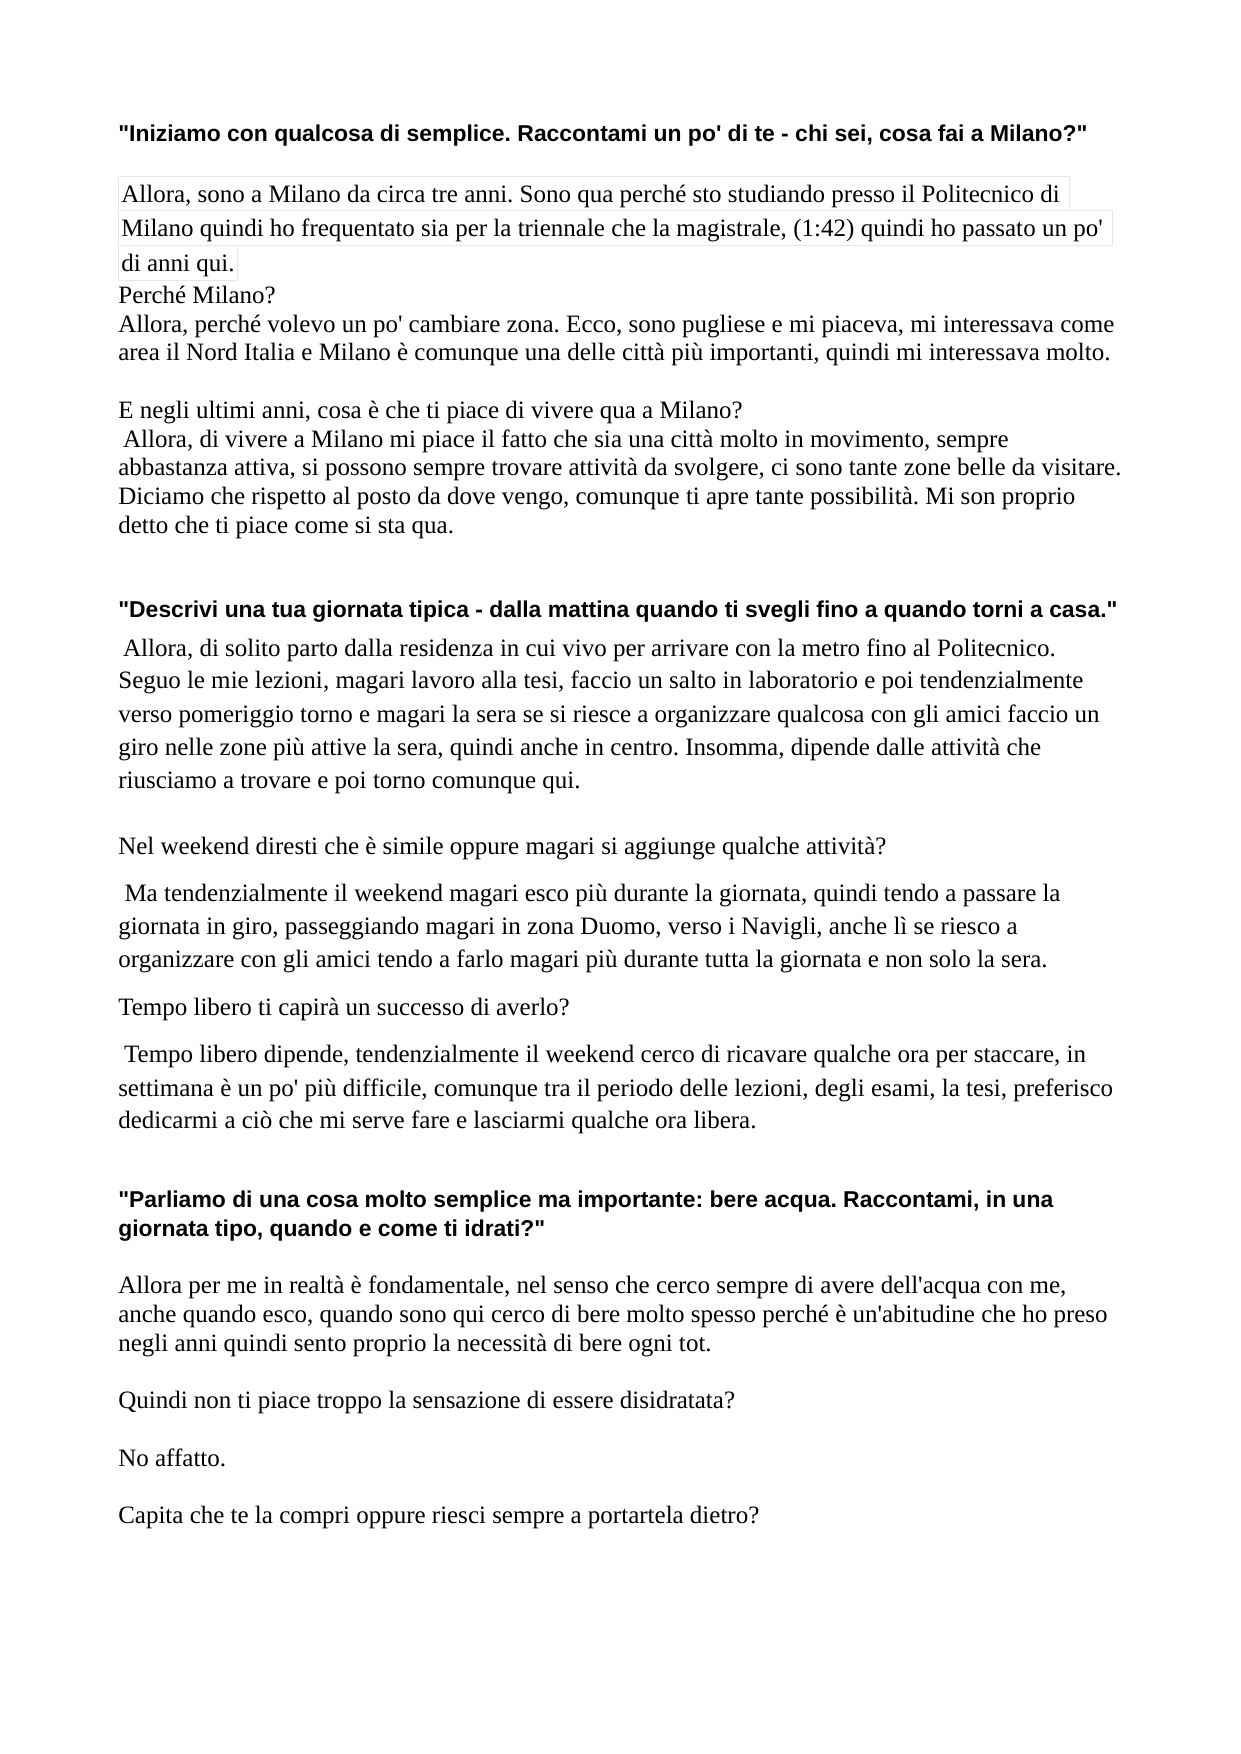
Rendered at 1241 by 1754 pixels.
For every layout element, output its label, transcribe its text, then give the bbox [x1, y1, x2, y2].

text Ma tendenzialmente il weekend magari esco più durante la giornata, quindi tendo a passare la giornata in giro, passeggiando magari in zona Duomo, verso i Navigli, anche lì se riesco a organizzare con gli amici tendo a farlo magari più durante tutta la giornata e non solo la sera. [118, 878, 1122, 973]
text Tempo libero ti capirà un successo di averlo? [118, 992, 1122, 1021]
text Capita che te la compri oppure riesci sempre a portartela dietro? [118, 1500, 1122, 1529]
text Allora, di vivere a Milano mi piace il fatto che sia una città molto in movimento, sempre abbastanza attiva, si possono sempre trovare attività da svolgere, ci sono tante zone belle da visitare. Diciamo che rispetto al posto da dove vengo, comunque ti apre tante possibilità. Mi son proprio detto che ti piace come si sta qua. [118, 424, 1122, 539]
text Allora per me in realtà è fondamentale, nel senso che cerco sempre di avere dell'acqua con me, anche quando esco, quando sono qui cerco di bere molto spesso perché è un'abitudine che ho preso negli anni quindi sento proprio la necessità di bere ogni tot. [118, 1270, 1122, 1356]
text No affatto. [118, 1443, 1122, 1471]
text Tempo libero dipende, tendenzialmente il weekend cerco di ricavare qualche ora per staccare, in settimana è un po' più difficile, comunque tra il periodo delle lezioni, degli esami, la tesi, preferisco dedicarmi a ciò che mi serve fare e lasciarmi qualche ora libera. [118, 1039, 1122, 1167]
text Quindi non ti piace troppo la sensazione di essere disidratata? [118, 1385, 1122, 1414]
text "Descrivi una tua giornata tipica - dalla mattina quando ti svegli fino a quando torni a casa." [118, 596, 1122, 623]
text "Iniziamo con qualcosa di semplice. Raccontami un po' di te - chi sei, cosa fai a Milano?" [118, 118, 1122, 147]
text Perché Milano? Allora, perché volevo un po' cambiare zona. Ecco, sono pugliese e mi piaceva, mi interessava come area il Nord Italia e Milano è comunque una delle città più importanti, quindi mi interessava molto. E negli ultimi anni, cosa è che ti piace di vivere qua a Milano? [118, 280, 1122, 424]
text Allora, di solito parto dalla residenza in cui vivo per arrivare con la metro fino al Politecnico. Seguo le mie lezioni, magari lavoro alla tesi, faccio un salto in laboratorio e poi tendenzialmente verso pomeriggio torno e magari la sera se si riesce a organizzare qualcosa con gli amici faccio un giro nelle zone più attive la sera, quindi anche in centro. Insomma, dipende dalle attività che riusciamo a trovare e poi torno comunque qui. Nel weekend diresti che è simile oppure magari si aggiunge qualche attività? [118, 633, 1122, 859]
text "Parliamo di una cosa molto semplice ma importante: bere acqua. Raccontami, in una giornata tipo, quando e come ti idrati?" [118, 1186, 1122, 1241]
text Allora, sono a Milano da circa tre anni. Sono qua perché sto studiando presso il Politecnico di Milano quindi ho frequentato sia per la triennale che la magistrale, (1:42) quindi ho passato un po' di anni qui. [119, 176, 1122, 280]
